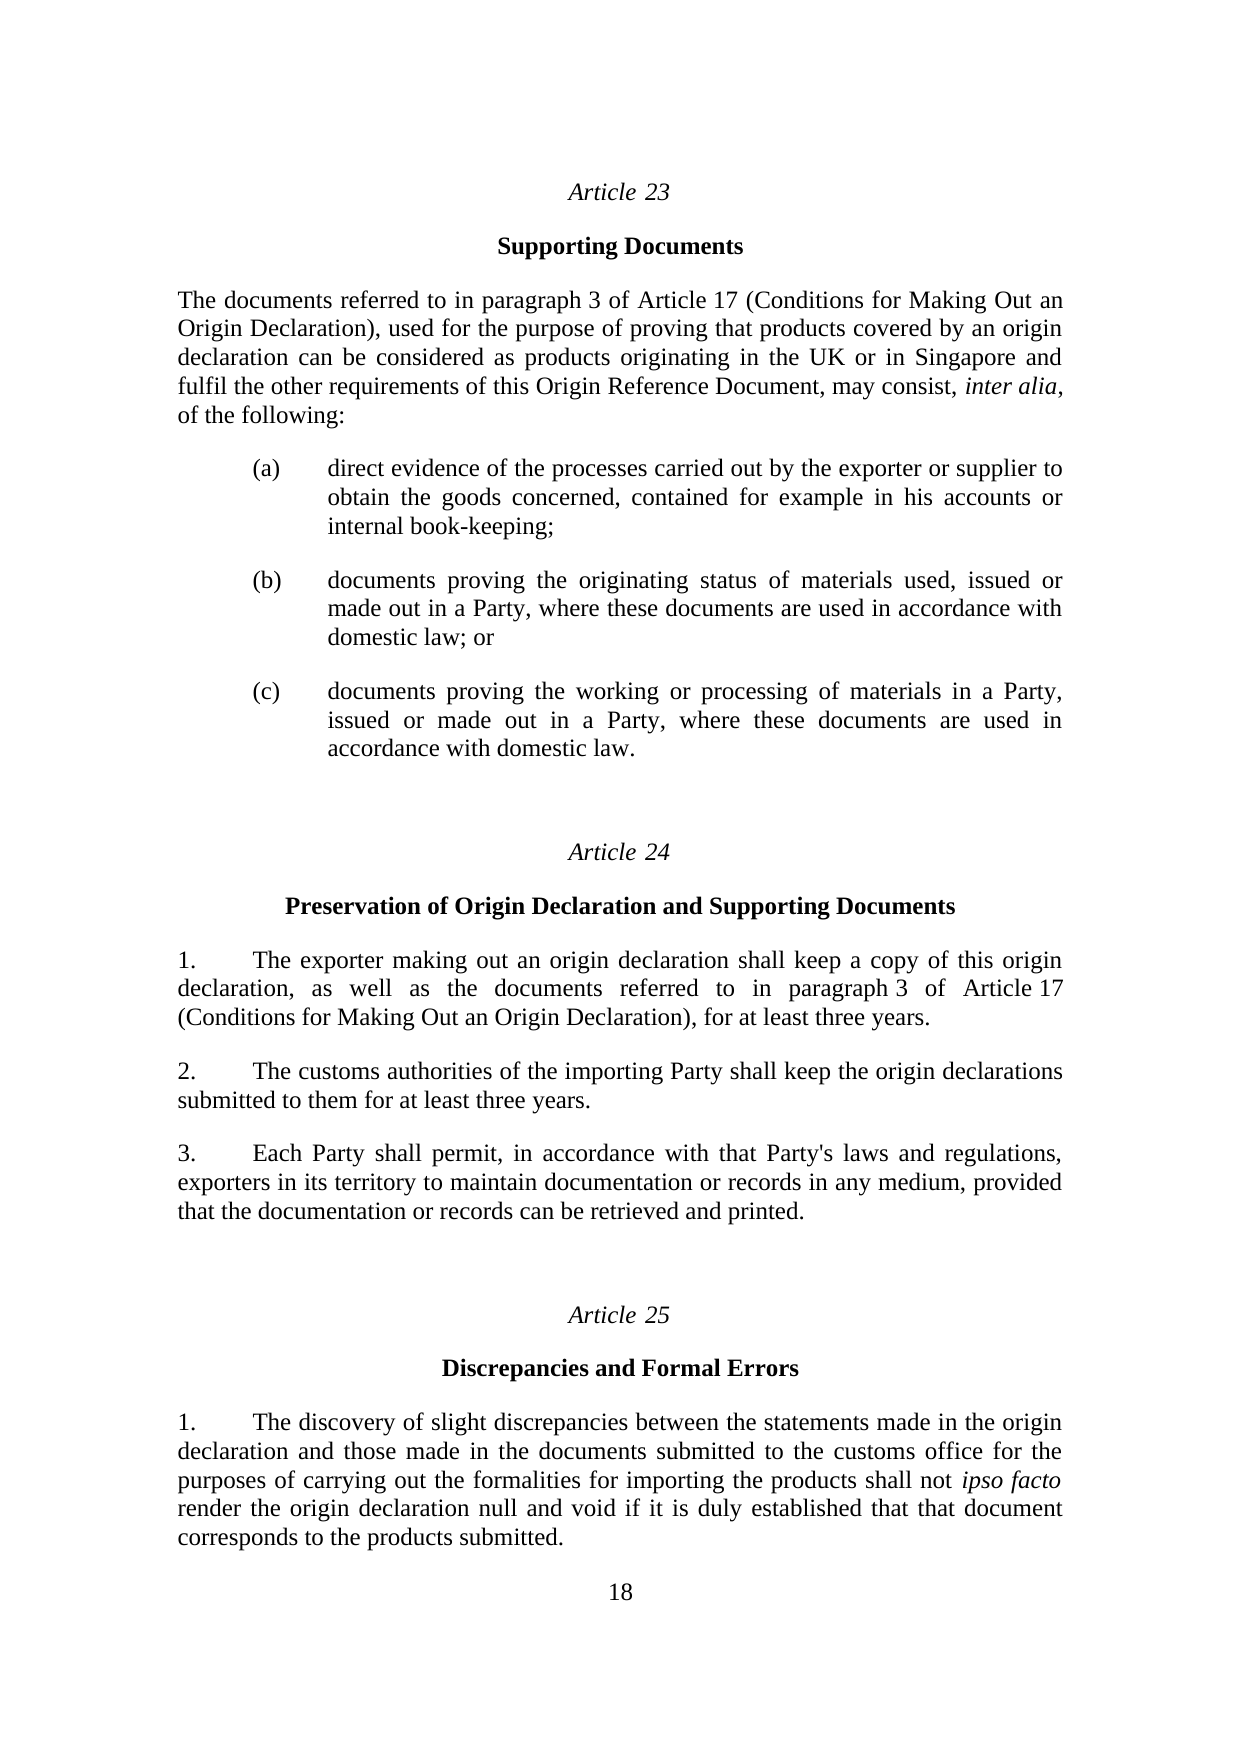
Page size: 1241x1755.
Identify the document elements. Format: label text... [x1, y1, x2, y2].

text 2. The customs authorities of the importing Party shall keep the origin declarations submitted to them for at least three years. [177, 1056, 1063, 1113]
text (a) direct evidence of the processes carried out by the exporter or supplier to obtain the goods concerned, contained for example in his accounts or internal book-keeping; [252, 453, 1063, 540]
text (b) documents proving the originating status of materials used, issued or made out in a Party, where these documents are used in accordance with domestic law; or [252, 565, 1063, 651]
text Article 23 [177, 177, 1063, 206]
text 1. The exporter making out an origin declaration shall keep a copy of this origin declaration, as well as the documents referred to in paragraph 3 of Article 17 (Conditions for Making Out an Origin Declaration), for at least three years. [177, 945, 1063, 1031]
text (c) documents proving the working or processing of materials in a Party, issued or made out in a Party, where these documents are used in accordance with domestic law. [252, 676, 1063, 762]
text Article 24 [177, 837, 1063, 866]
text The documents referred to in paragraph 3 of Article 17 (Conditions for Making Out an Origin Declaration), used for the purpose of proving that products covered by an origin declaration can be considered as products originating in the UK or in Singapore and fulfil the other requirements of this Origin Reference Document, may consist, inter alia, of the following: [177, 285, 1063, 428]
title Supporting Documents [177, 231, 1063, 260]
text Article 25 [177, 1300, 1063, 1328]
text 3. Each Party shall permit, in accordance with that Party's laws and regulations, exporters in its territory to maintain documentation or records in any medium, provided that the documentation or records can be retrieved and printed. [177, 1138, 1063, 1225]
title Preservation of Origin Declaration and Supporting Documents [177, 891, 1063, 920]
title Discrepancies and Formal Errors [177, 1353, 1063, 1382]
text 1. The discovery of slight discrepancies between the statements made in the origin declaration and those made in the documents submitted to the customs office for the purposes of carrying out the formalities for importing the products shall not ipso facto render the origin declaration null and void if it is duly established that that document corresponds to the products submitted. [177, 1407, 1063, 1551]
